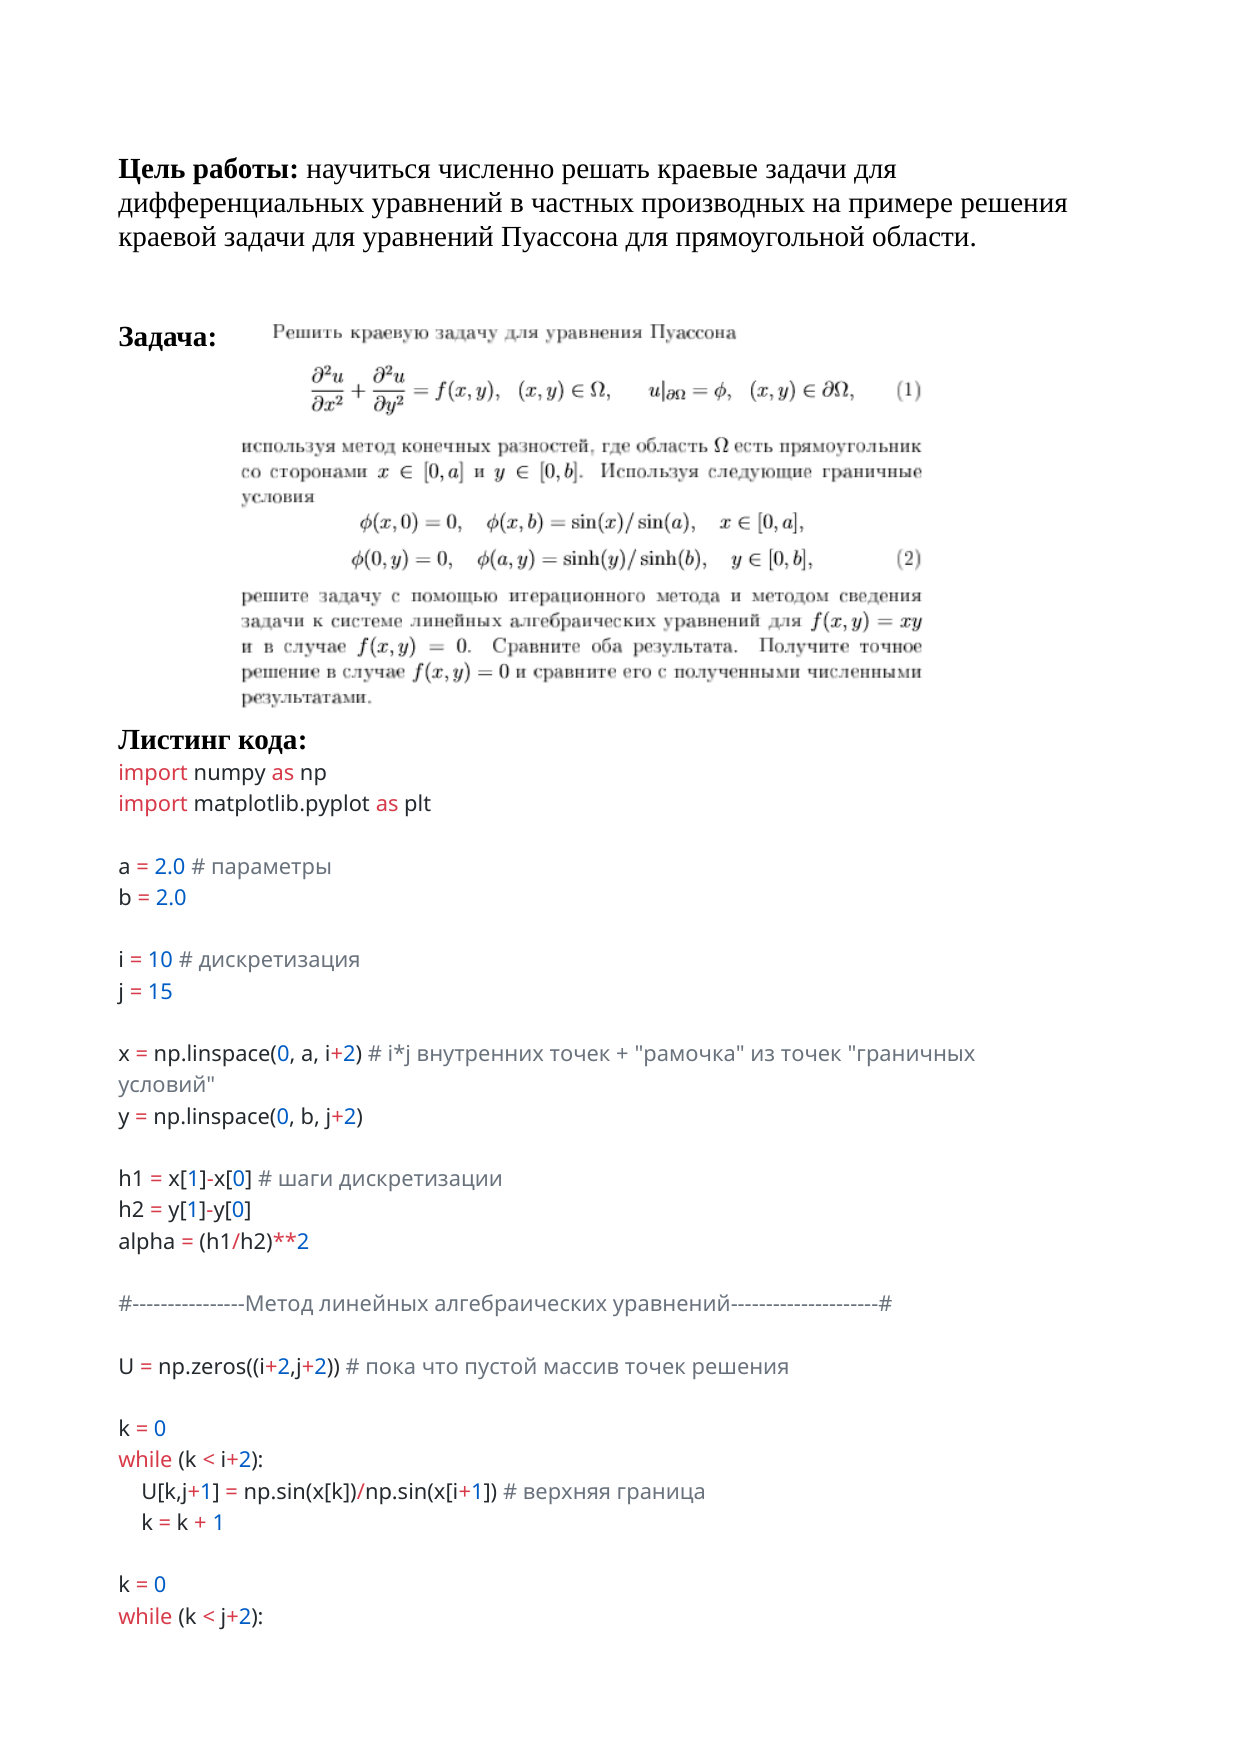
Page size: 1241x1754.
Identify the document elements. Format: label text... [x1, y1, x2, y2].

table_cell h2 = y[1]-y[0] [103, 1193, 1066, 1224]
table_cell while (k < i+2): [103, 1443, 1066, 1474]
table_cell [103, 1318, 1066, 1349]
table_cell k = 0 [103, 1412, 1066, 1443]
table_cell [103, 1537, 1066, 1568]
picture [238, 318, 929, 713]
table_cell [103, 1380, 1066, 1412]
table_cell h1 = x[1]-x[0] # шаги дискретизации [103, 1162, 1066, 1193]
table_cell b = 2.0 [103, 880, 1066, 912]
table_cell U = np.zeros((i+2,j+2)) # пока что пустой массив точек решения [103, 1349, 1066, 1380]
text Цель работы: научиться численно решать краевые задачи для дифференциальных уравнений в частных производных на примере решения краевой задачи для уравнений Пуассона для прямоугольной области. [118, 152, 1122, 252]
table_cell alpha = (h1/h2)**2 [103, 1224, 1066, 1255]
table_cell y = np.linspace(0, b, j+2) [103, 1099, 1066, 1130]
table_cell [103, 1005, 1066, 1037]
table_cell U[k,j+1] = np.sin(x[k])/np.sin(x[i+1]) # верхняя граница [103, 1474, 1066, 1505]
table_cell while (k < j+2): [103, 1599, 1066, 1630]
table_cell x = np.linspace(0, a, i+2) # i*j внутренних точек + "рамочка" из точек "граничных условий" [103, 1037, 1066, 1099]
table_cell [103, 818, 1066, 849]
table_cell a = 2.0 # параметры [103, 849, 1066, 880]
table_header import numpy as np import matplotlib.pyplot as plt [103, 755, 1066, 818]
table_cell [103, 1130, 1066, 1162]
table_cell #----------------Метод линейных алгебраических уравнений---------------------# [103, 1287, 1066, 1318]
table_cell j = 15 [103, 974, 1066, 1005]
table_cell i = 10 # дискретизация [103, 943, 1066, 974]
table_cell k = k + 1 [103, 1505, 1066, 1537]
text Листинг кода: [118, 722, 1122, 755]
text Задача: [118, 319, 238, 353]
table_cell [103, 912, 1066, 943]
text [929, 319, 1122, 353]
table_cell k = 0 [103, 1568, 1066, 1599]
table_cell [103, 1255, 1066, 1287]
